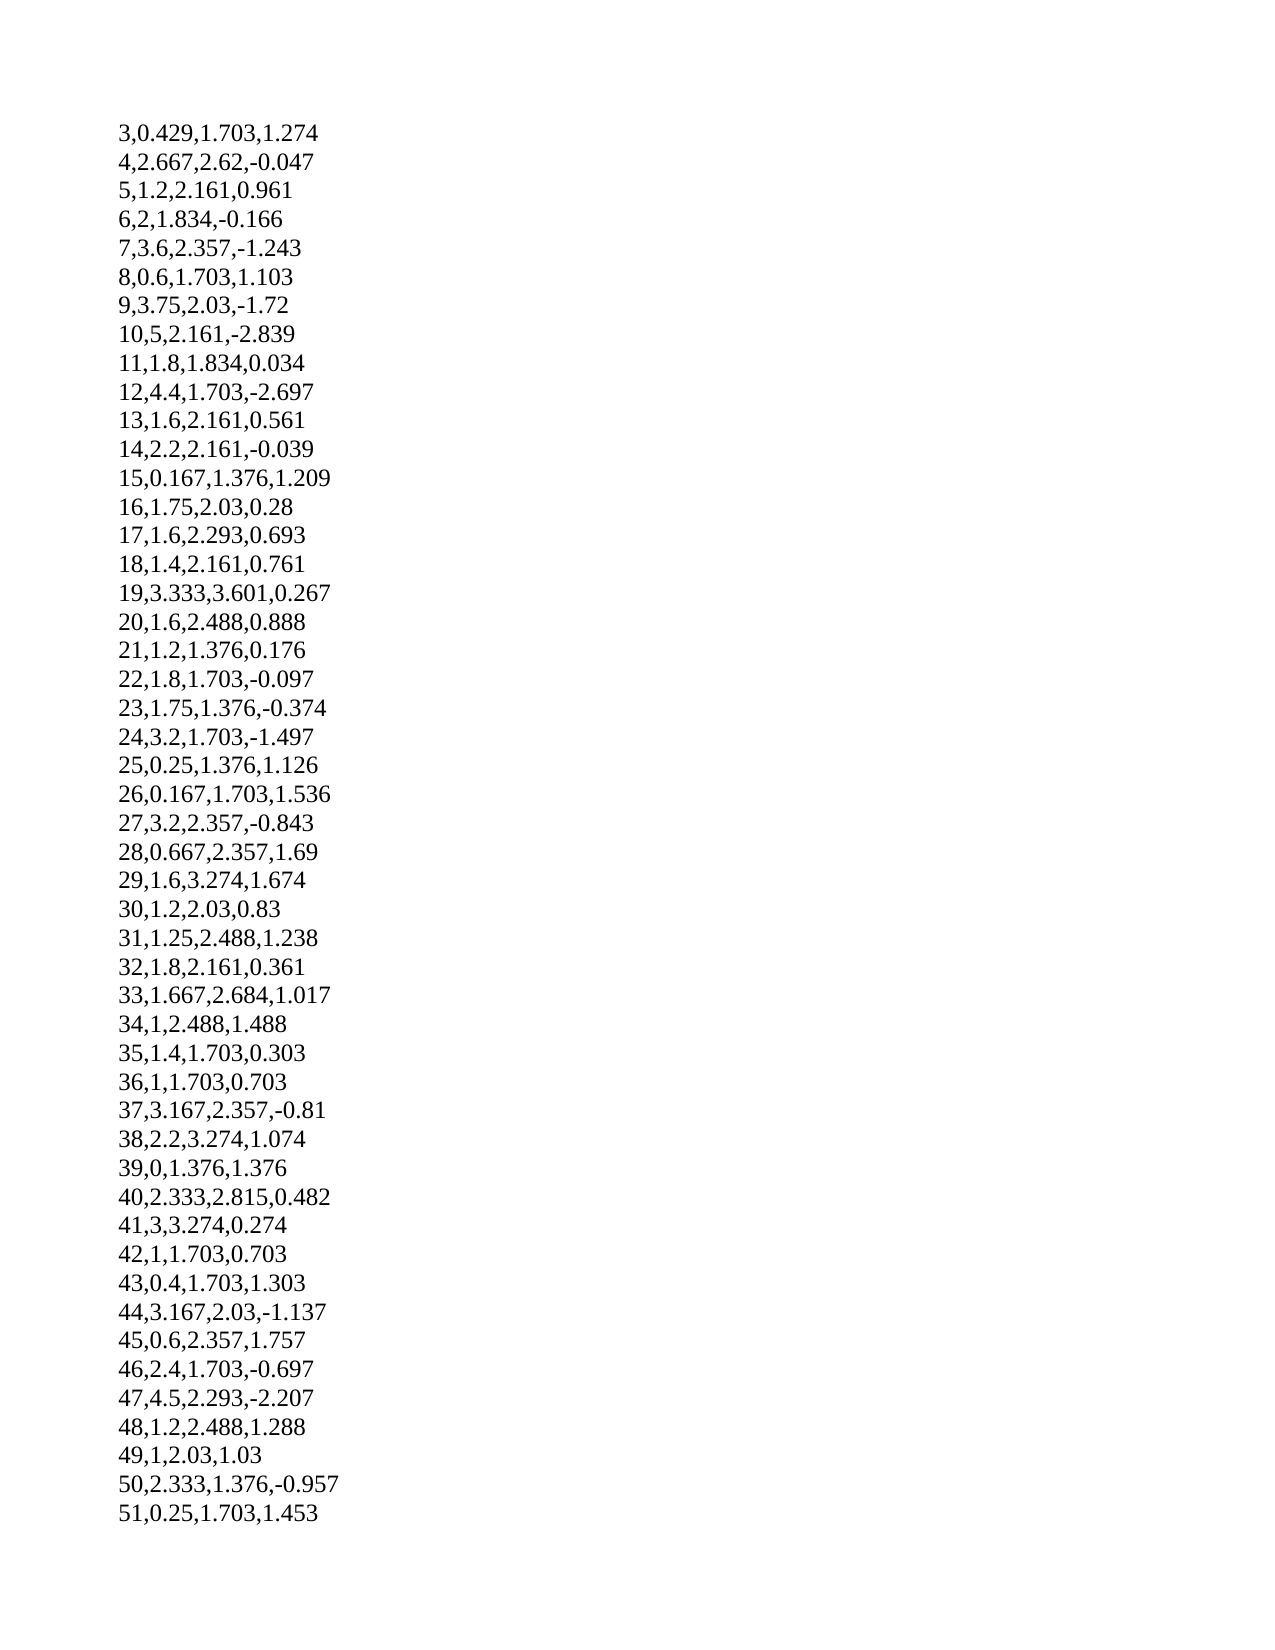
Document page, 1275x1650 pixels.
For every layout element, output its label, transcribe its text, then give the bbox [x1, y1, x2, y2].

text 12,4.4,1.703,-2.697 [118, 377, 1157, 406]
text 29,1.6,3.274,1.674 [118, 866, 1157, 894]
text 30,1.2,2.03,0.83 [118, 894, 1157, 923]
text 33,1.667,2.684,1.017 [118, 981, 1157, 1009]
text 36,1,1.703,0.703 [118, 1067, 1157, 1096]
text 22,1.8,1.703,-0.097 [118, 664, 1157, 693]
text 6,2,1.834,-0.166 [118, 204, 1157, 233]
text 14,2.2,2.161,-0.039 [118, 434, 1157, 463]
text 46,2.4,1.703,-0.697 [118, 1354, 1157, 1383]
text 35,1.4,1.703,0.303 [118, 1038, 1157, 1067]
text 15,0.167,1.376,1.209 [118, 463, 1157, 492]
text 45,0.6,2.357,1.757 [118, 1326, 1157, 1354]
text 19,3.333,3.601,0.267 [118, 578, 1157, 607]
text 25,0.25,1.376,1.126 [118, 751, 1157, 779]
text 42,1,1.703,0.703 [118, 1239, 1157, 1268]
text 5,1.2,2.161,0.961 [118, 176, 1157, 204]
text 3,0.429,1.703,1.274 [118, 118, 1157, 147]
text 27,3.2,2.357,-0.843 [118, 808, 1157, 837]
text 47,4.5,2.293,-2.207 [118, 1383, 1157, 1412]
text 31,1.25,2.488,1.238 [118, 923, 1157, 952]
text 8,0.6,1.703,1.103 [118, 262, 1157, 291]
text 20,1.6,2.488,0.888 [118, 607, 1157, 636]
text 40,2.333,2.815,0.482 [118, 1182, 1157, 1211]
text 10,5,2.161,-2.839 [118, 319, 1157, 348]
text 49,1,2.03,1.03 [118, 1441, 1157, 1469]
text 9,3.75,2.03,-1.72 [118, 291, 1157, 319]
text 43,0.4,1.703,1.303 [118, 1268, 1157, 1297]
text 7,3.6,2.357,-1.243 [118, 233, 1157, 262]
text 39,0,1.376,1.376 [118, 1153, 1157, 1182]
text 37,3.167,2.357,-0.81 [118, 1096, 1157, 1124]
text 28,0.667,2.357,1.69 [118, 837, 1157, 866]
text 18,1.4,2.161,0.761 [118, 549, 1157, 578]
text 34,1,2.488,1.488 [118, 1009, 1157, 1038]
text 41,3,3.274,0.274 [118, 1211, 1157, 1239]
text 48,1.2,2.488,1.288 [118, 1412, 1157, 1441]
text 17,1.6,2.293,0.693 [118, 521, 1157, 549]
text 16,1.75,2.03,0.28 [118, 492, 1157, 521]
text 4,2.667,2.62,-0.047 [118, 147, 1157, 176]
text 44,3.167,2.03,-1.137 [118, 1297, 1157, 1326]
text 11,1.8,1.834,0.034 [118, 348, 1157, 377]
text 13,1.6,2.161,0.561 [118, 406, 1157, 434]
text 51,0.25,1.703,1.453 [118, 1498, 1157, 1527]
text 50,2.333,1.376,-0.957 [118, 1469, 1157, 1498]
text 38,2.2,3.274,1.074 [118, 1124, 1157, 1153]
text 23,1.75,1.376,-0.374 [118, 693, 1157, 722]
text 32,1.8,2.161,0.361 [118, 952, 1157, 981]
text 26,0.167,1.703,1.536 [118, 779, 1157, 808]
text 21,1.2,1.376,0.176 [118, 636, 1157, 664]
text 24,3.2,1.703,-1.497 [118, 722, 1157, 751]
